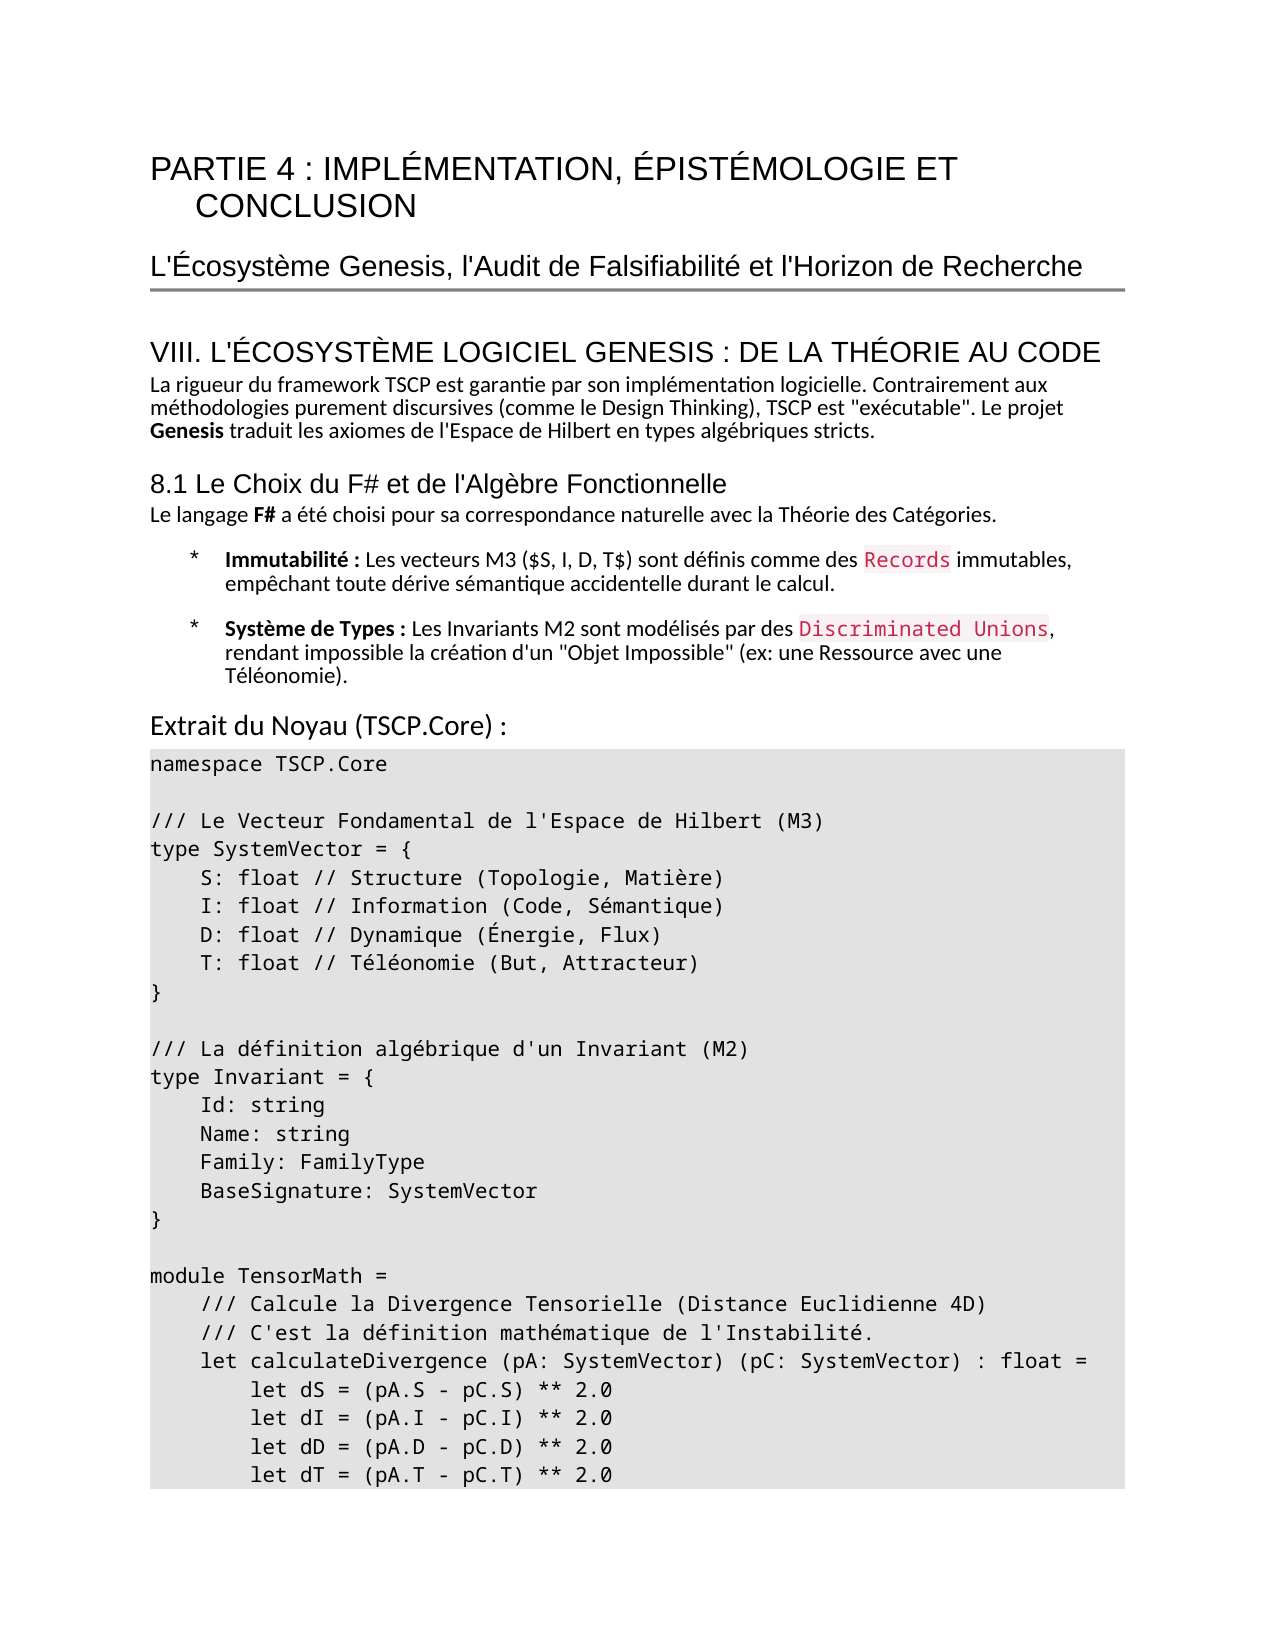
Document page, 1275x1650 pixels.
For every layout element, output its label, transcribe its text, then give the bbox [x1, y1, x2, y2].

text namespace TSCP.Core /// Le Vecteur Fondamental de l'Espace de Hilbert (M3) type SystemVector = { S: float // Structure (Topologie, Matière) I: float // Information (Code, Sémantique) D: float // Dynamique (Énergie, Flux) T: float // Téléonomie (But, Attracteur) } /// La définition algébrique d'un Invariant (M2) type Invariant = { Id: string Name: string Family: FamilyType BaseSignature: SystemVector } module TensorMath = /// Calcule la Divergence Tensorielle (Distance Euclidienne 4D) /// C'est la définition mathématique de l'Instabilité. let calculateDivergence (pA: SystemVector) (pC: SystemVector) : float = let dS = (pA.S - pC.S) ** 2.0 let dI = (pA.I - pC.I) ** 2.0 let dD = (pA.D - pC.D) ** 2.0 let dT = (pA.T - pC.T) ** 2.0 [150, 749, 1125, 1489]
text La rigueur du framework TSCP est garantie par son implémentation logicielle. Contrairement aux méthodologies purement discursives (comme le Design Thinking), TSCP est "exécutable". Le projet Genesis traduit les axiomes de l'Espace de Hilbert en types algébriques stricts. [150, 375, 1125, 444]
subtitle Extrait du Noyau (TSCP.Core) : [150, 714, 1125, 743]
subtitle PARTIE 4 : IMPLÉMENTATION, ÉPISTÉMOLOGIE ET CONCLUSION [150, 150, 1125, 224]
subtitle 8.1 Le Choix du F# et de l'Algèbre Fonctionnelle [150, 469, 1125, 499]
list Immutabilité : Les vecteurs M3 ($S, I, D, T$) sont définis comme des Records immutables, empêchant toute dérive sémantique accidentelle durant le calcul. [187, 545, 1125, 597]
subtitle VIII. L'ÉCOSYSTÈME LOGICIEL GENESIS : DE LA THÉORIE AU CODE [150, 336, 1125, 369]
text Le langage F# a été choisi pour sa correspondance naturelle avec la Théorie des Catégories. [150, 506, 1125, 528]
list Système de Types : Les Invariants M2 sont modélisés par des Discriminated Unions, rendant impossible la création d'un "Objet Impossible" (ex: une Ressource avec une Téléonomie). [187, 614, 1125, 689]
subtitle L'Écosystème Genesis, l'Audit de Falsifiabilité et l'Horizon de Recherche [150, 249, 1125, 282]
